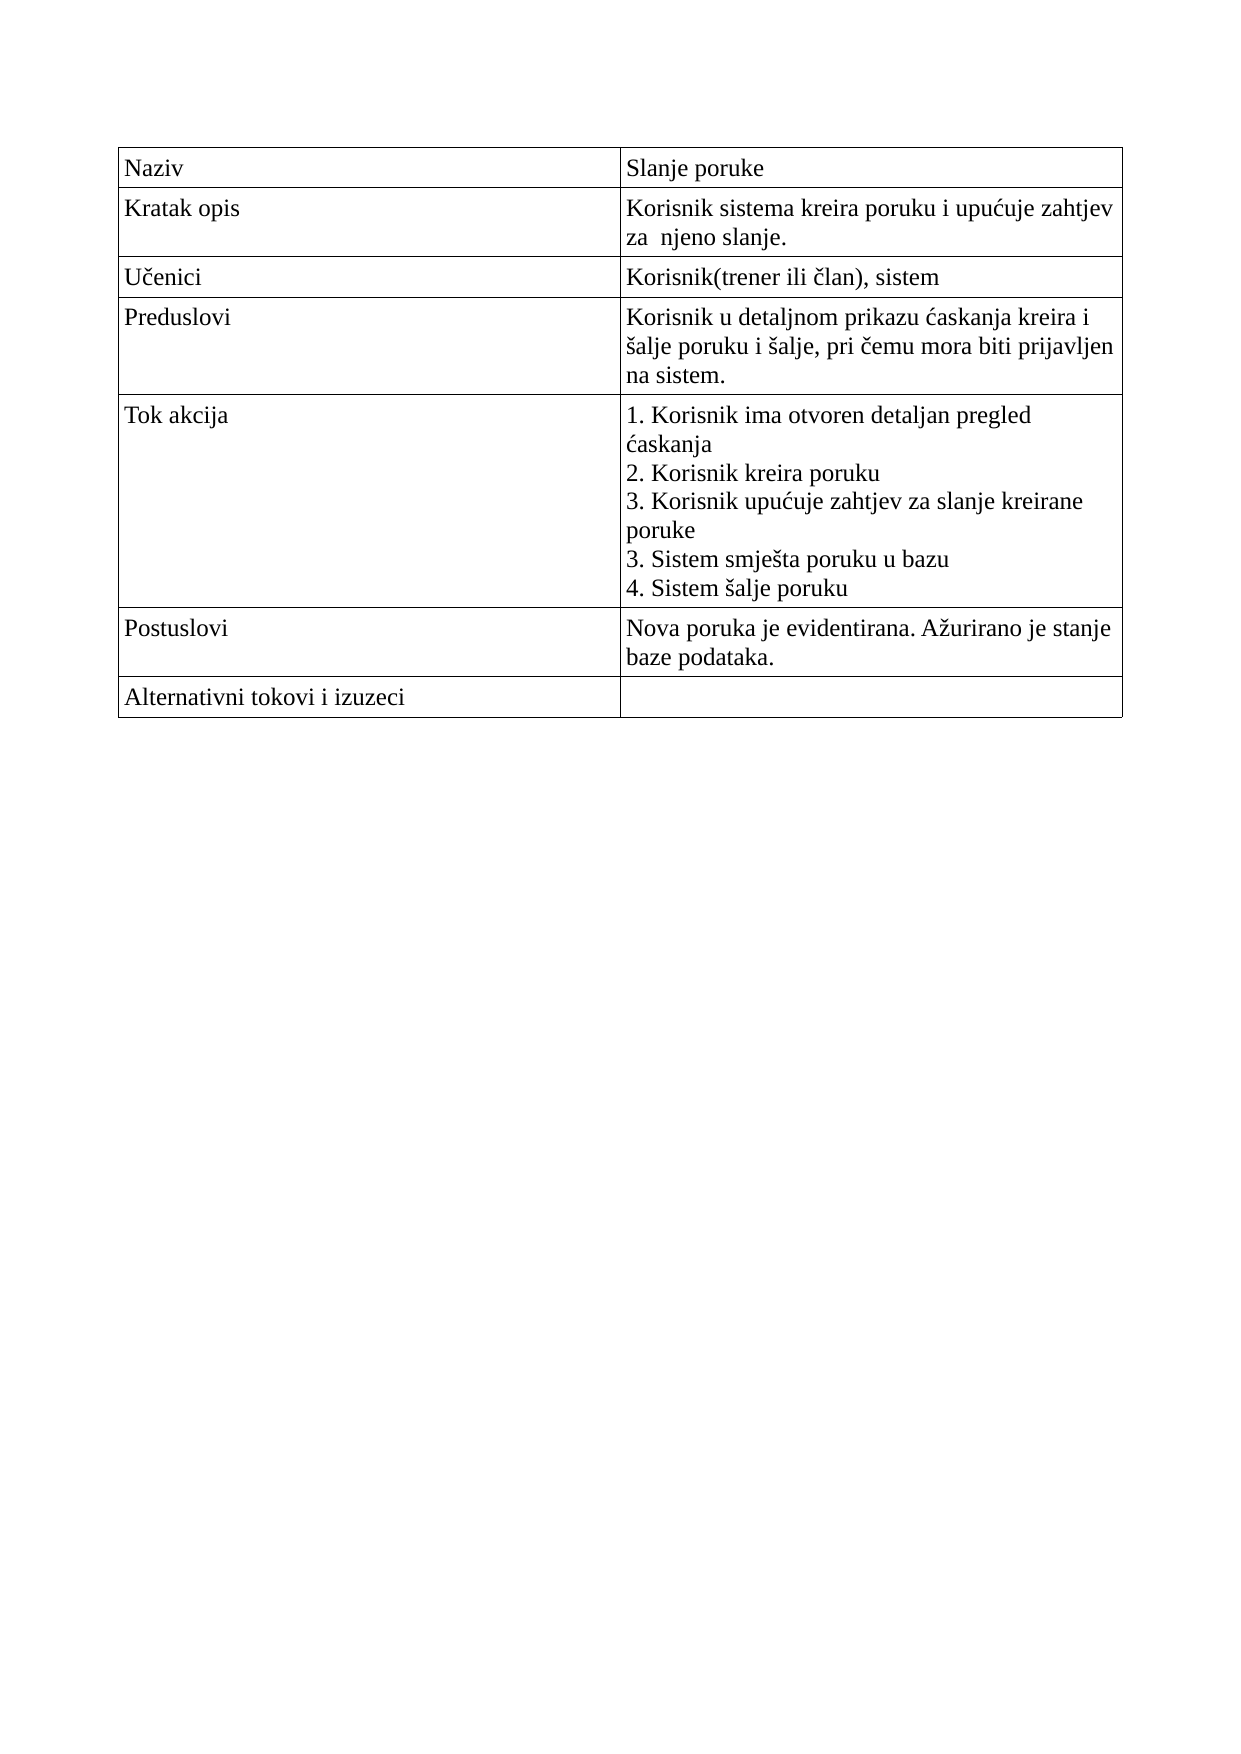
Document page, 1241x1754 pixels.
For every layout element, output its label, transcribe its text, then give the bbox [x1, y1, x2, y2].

table_cell Tok akcija [119, 395, 620, 607]
table_cell Postuslovi [119, 608, 620, 676]
table_cell Učenici [119, 257, 620, 297]
table_cell Nova poruka je evidentirana. Ažurirano je stanje baze podataka. [621, 608, 1122, 676]
table_cell Korisnik u detaljnom prikazu ćaskanja kreira i šalje poruku i šalje, pri čemu mora biti prijavljen na sistem. [621, 298, 1122, 394]
table_cell Preduslovi [119, 298, 620, 394]
table_header Slanje poruke [621, 148, 1122, 187]
table_cell Alternativni tokovi i izuzeci [119, 677, 620, 717]
table_cell Korisnik sistema kreira poruku i upućuje zahtjev za njeno slanje. [621, 188, 1122, 256]
table_cell [621, 677, 1122, 717]
table_cell Korisnik(trener ili član), sistem [621, 257, 1122, 297]
table_header Naziv [119, 148, 620, 187]
table_cell 1. Korisnik ima otvoren detaljan pregled ćaskanja 2. Korisnik kreira poruku 3. Korisnik upućuje zahtjev za slanje kreirane poruke 3. Sistem smješta poruku u bazu 4. Sistem šalje poruku [621, 395, 1122, 607]
table_cell Kratak opis [119, 188, 620, 256]
